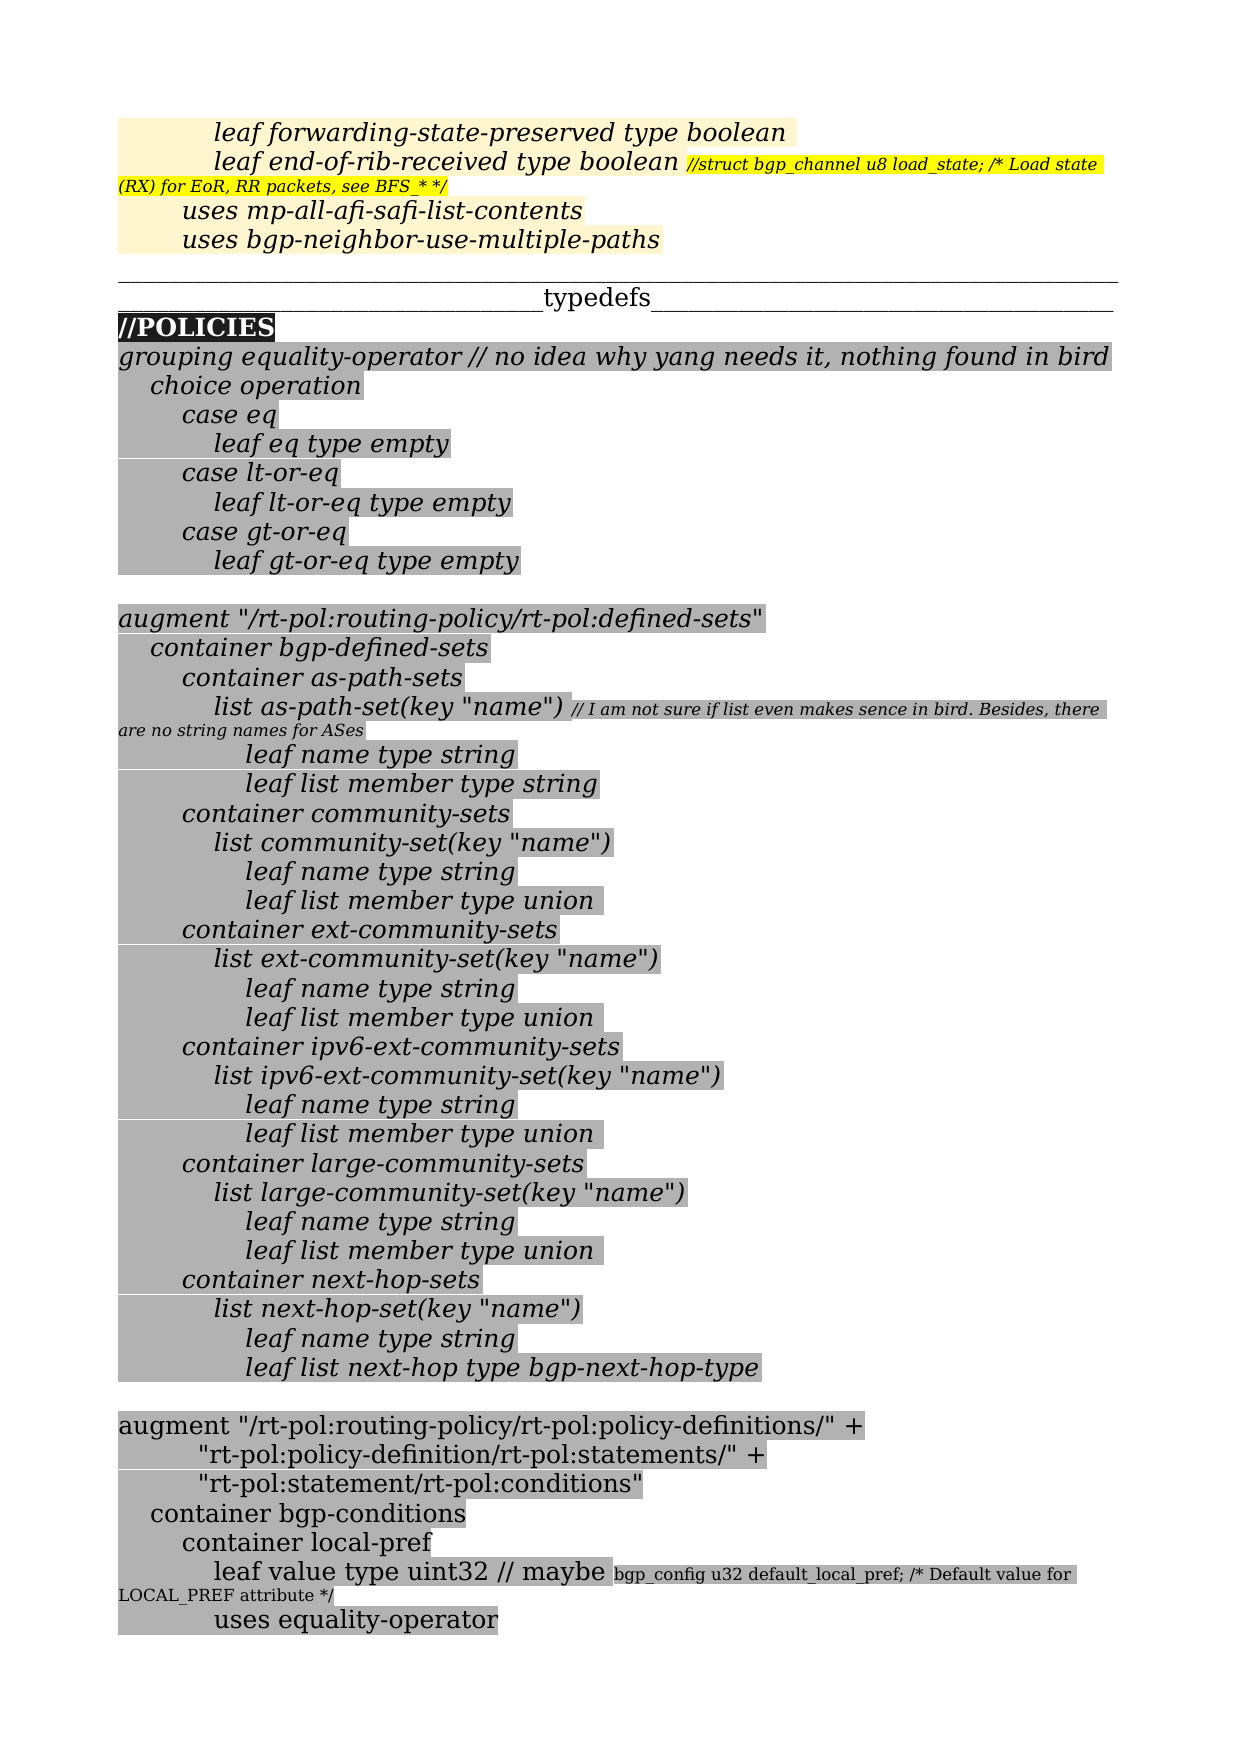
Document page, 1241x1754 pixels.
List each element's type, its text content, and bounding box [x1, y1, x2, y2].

text container large-community-sets [118, 1149, 1122, 1178]
text "rt-pol:statement/rt-pol:conditions" [118, 1469, 1122, 1499]
text list next-hop-set(key "name") [118, 1294, 1122, 1324]
text leaf eq type empty [118, 429, 1122, 458]
text list ipv6-ext-community-set(key "name") [118, 1061, 1122, 1090]
text augment "/rt-pol:routing-policy/rt-pol:defined-sets" [118, 604, 1122, 633]
text uses equality-operator [118, 1606, 1122, 1635]
text container community-sets [118, 799, 1122, 828]
text augment "/rt-pol:routing-policy/rt-pol:policy-definitions/" + [118, 1411, 1122, 1440]
text choice operation [118, 371, 1122, 400]
text leaf forwarding-state-preserved type boolean [118, 118, 1122, 147]
text leaf list member type union [118, 1003, 1122, 1032]
text container ext-community-sets [118, 915, 1122, 944]
text leaf name type string [118, 974, 1122, 1003]
text list large-community-set(key "name") [118, 1178, 1122, 1207]
text leaf list member type union [118, 886, 1122, 915]
text container local-pref [118, 1528, 1122, 1557]
text leaf lt-or-eq type empty [118, 488, 1122, 517]
text leaf name type string [118, 1207, 1122, 1236]
text container next-hop-sets [118, 1265, 1122, 1294]
text leaf gt-or-eq type empty [118, 546, 1122, 575]
text leaf name type string [118, 740, 1122, 769]
text list community-set(key "name") [118, 828, 1122, 857]
text leaf list next-hop type bgp-next-hop-type [118, 1353, 1122, 1382]
text grouping equality-operator // no idea why yang needs it, nothing found in bird [118, 342, 1122, 371]
text __________________________________typedefs_____________________________________ [118, 283, 1122, 312]
text leaf value type uint32 // maybe bgp_config u32 default_local_pref; /* Default value for LOCAL_PREF attribute */ [118, 1557, 1122, 1606]
text container as-path-sets [118, 663, 1122, 692]
text ________________________________________________________________________________ [118, 254, 1122, 283]
text uses bgp-neighbor-use-multiple-paths [118, 225, 1122, 254]
text leaf name type string [118, 1090, 1122, 1119]
text uses mp-all-afi-safi-list-contents [118, 196, 1122, 225]
text container bgp-conditions [118, 1499, 1122, 1528]
text leaf list member type union [118, 1119, 1122, 1149]
text list as-path-set(key "name") // I am not sure if list even makes sence in bird. Besides, there are no string names for ASes [118, 692, 1122, 740]
text leaf name type string [118, 857, 1122, 886]
text "rt-pol:policy-definition/rt-pol:statements/" + [118, 1440, 1122, 1469]
text container bgp-defined-sets [118, 633, 1122, 663]
text leaf name type string [118, 1324, 1122, 1353]
text case gt-or-eq [118, 517, 1122, 546]
text leaf list member type union [118, 1236, 1122, 1265]
text container ipv6-ext-community-sets [118, 1032, 1122, 1061]
text //POLICIES [118, 312, 1122, 342]
text leaf end-of-rib-received type boolean //struct bgp_channel u8 load_state; /* Load state (RX) for EoR, RR packets, see BFS_* */ [118, 147, 1122, 196]
text leaf list member type string [118, 769, 1122, 799]
text case eq [118, 400, 1122, 429]
text list ext-community-set(key "name") [118, 944, 1122, 974]
text case lt-or-eq [118, 458, 1122, 488]
